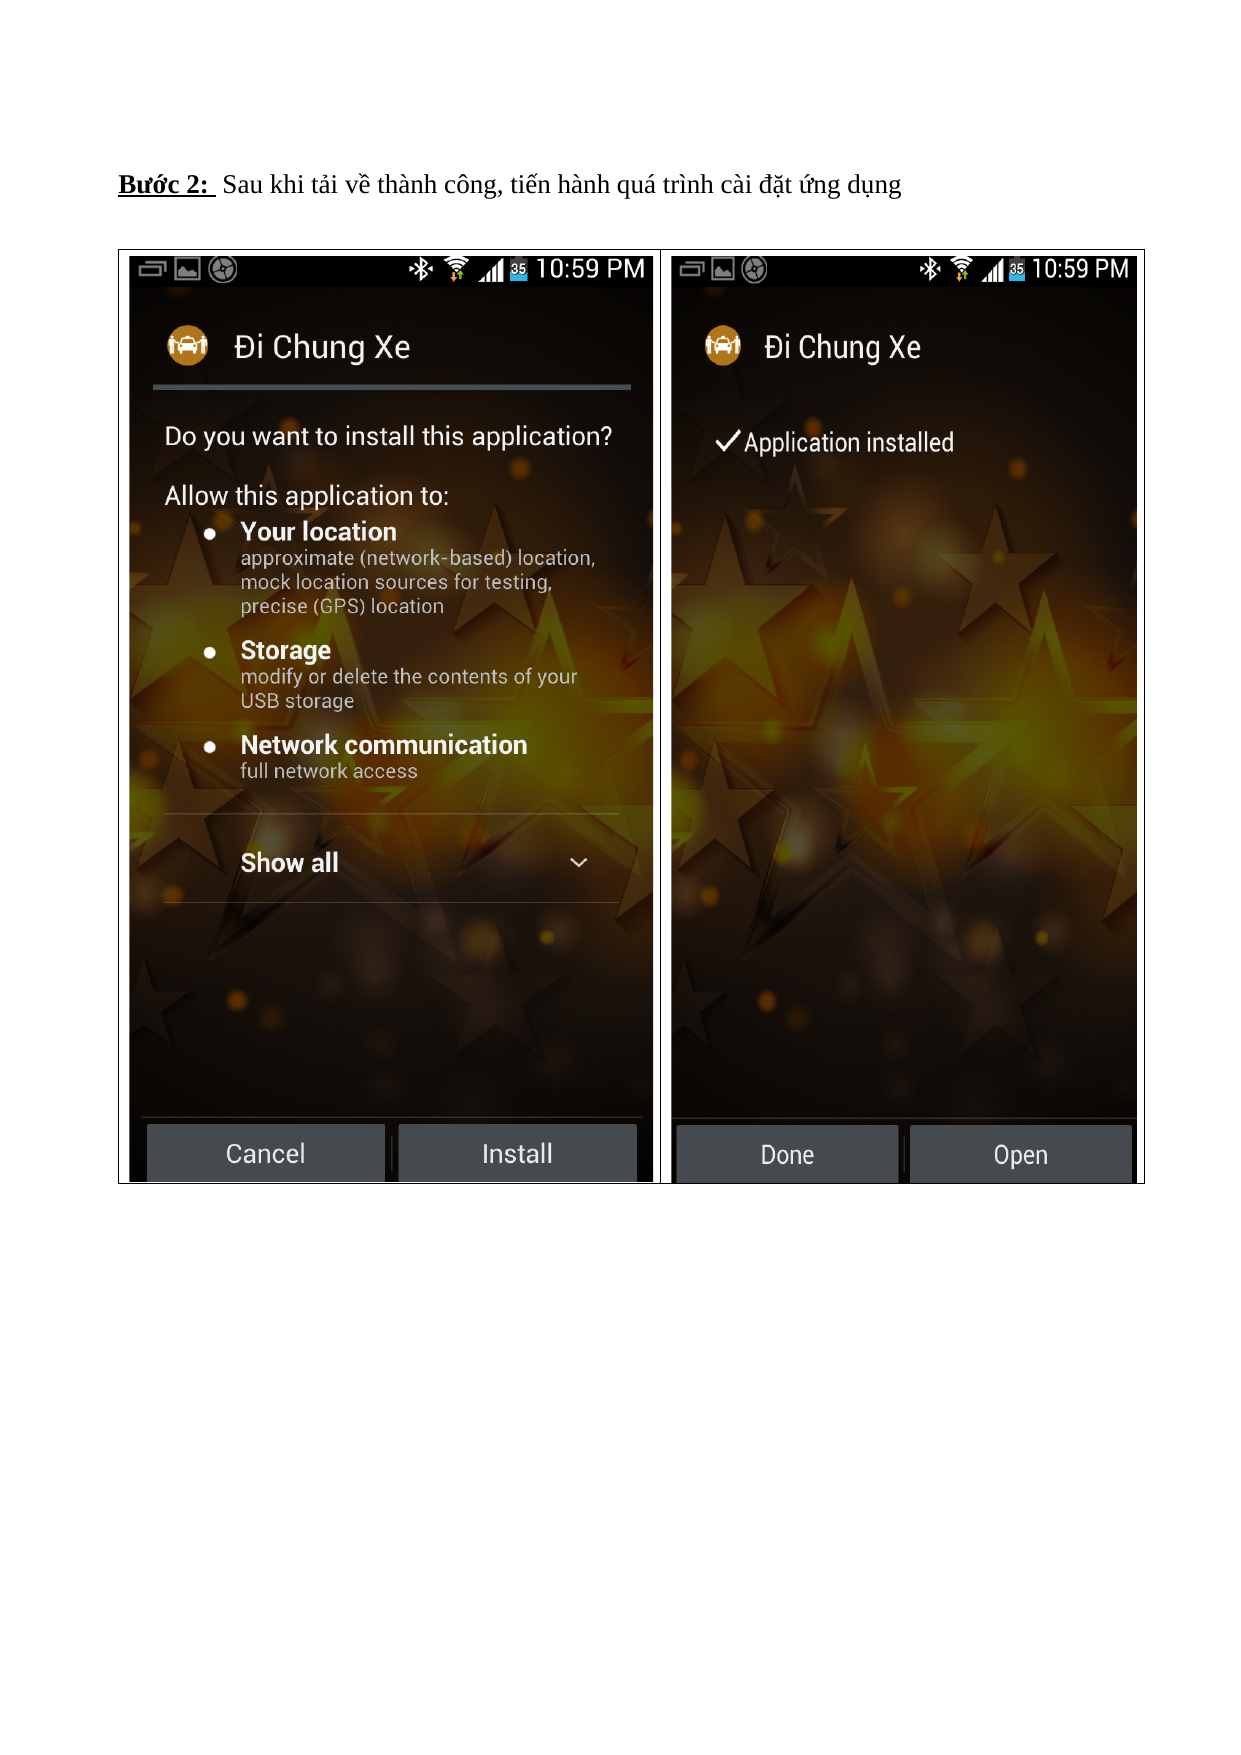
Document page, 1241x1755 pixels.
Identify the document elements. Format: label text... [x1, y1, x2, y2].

text Bước 2: Sau khi tải về thành công, tiến hành quá trình cài đặt ứng dụng [118, 168, 1122, 199]
table_header [661, 250, 1144, 1183]
table_header [119, 250, 660, 1183]
